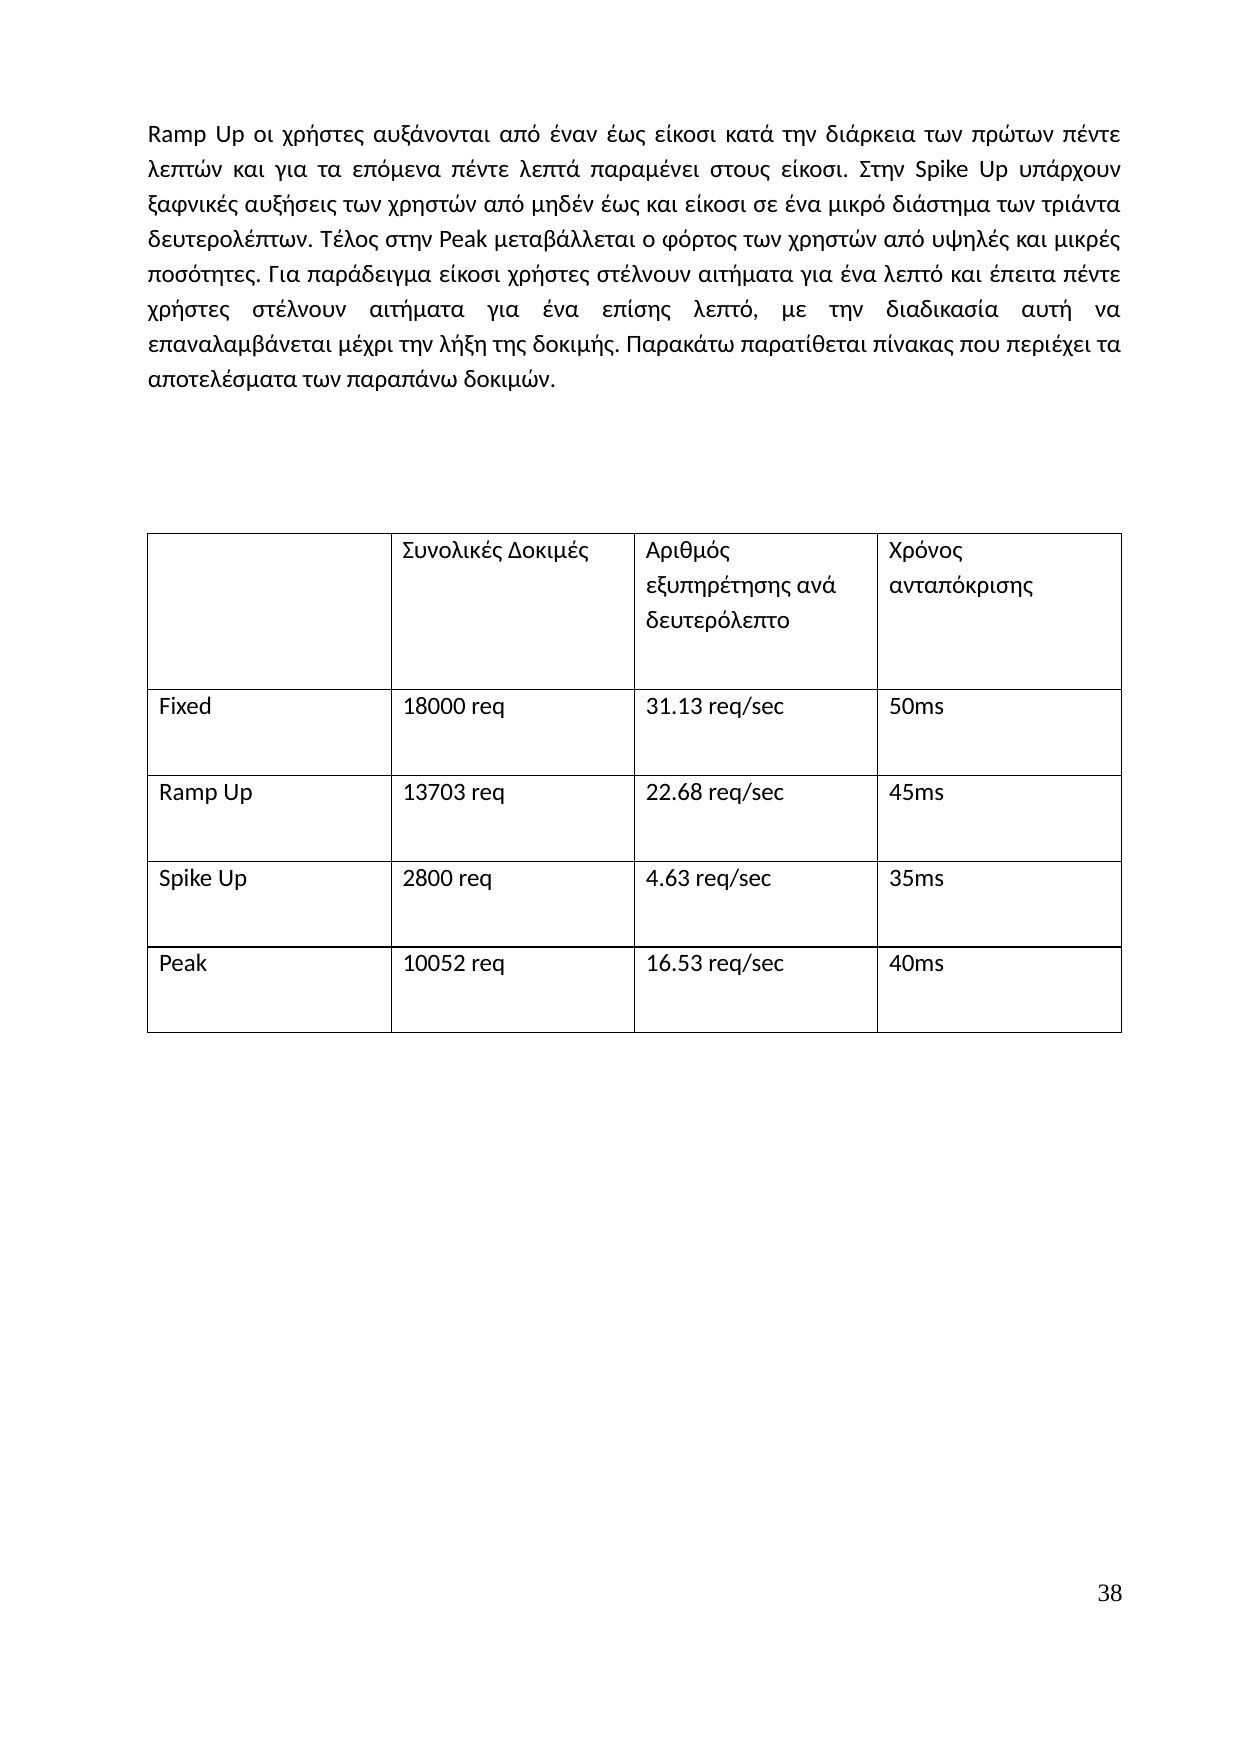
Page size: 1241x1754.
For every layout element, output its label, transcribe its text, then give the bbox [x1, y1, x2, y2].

table_cell 4.63 req/sec [635, 862, 877, 946]
text Ramp Up οι χρήστες αυξάνονται από έναν έως είκοσι κατά την διάρκεια των πρώτων πέντε λεπτών και για τα επόμενα πέντε λεπτά παραμένει στους είκοσι. Στην Spike Up υπάρχουν ξαφνικές αυξήσεις των χρηστών από μηδέν έως και είκοσι σε ένα μικρό διάστημα των τριάντα δευτερολέπτων. Τέλος στην Peak μεταβάλλεται ο φόρτος των χρηστών από υψηλές και μικρές ποσότητες. Για παράδειγμα είκοσι χρήστες στέλνουν αιτήματα για ένα λεπτό και έπειτα πέντε χρήστες στέλνουν αιτήματα για ένα επίσης λεπτό, με την διαδικασία αυτή να επαναλαμβάνεται μέχρι την λήξη της δοκιμής. Παρακάτω παρατίθεται πίνακας που περιέχει τα αποτελέσματα των παραπάνω δοκιμών. [148, 118, 1122, 394]
table_cell Ramp Up [148, 776, 391, 861]
table_cell 13703 req [392, 776, 634, 861]
table_header [148, 534, 391, 689]
table_cell 22.68 req/sec [635, 776, 877, 861]
table_cell 50ms [878, 690, 1121, 775]
table_cell 45ms [878, 776, 1121, 861]
table_cell Fixed [148, 690, 391, 775]
table_cell Spike Up [148, 862, 391, 946]
table_header Χρόνος ανταπόκρισης [878, 534, 1121, 689]
table_cell 16.53 req/sec [635, 948, 877, 1032]
table_cell 18000 req [392, 690, 634, 775]
table_cell 31.13 req/sec [635, 690, 877, 775]
table_cell 10052 req [392, 948, 634, 1032]
table_cell Peak [148, 948, 391, 1032]
table_cell 35ms [878, 862, 1121, 946]
table_cell 2800 req [392, 862, 634, 946]
table_header Συνολικές Δοκιμές [392, 534, 634, 689]
table_header Αριθμός εξυπηρέτησης ανά δευτερόλεπτο [635, 534, 877, 689]
table_cell 40ms [878, 948, 1121, 1032]
